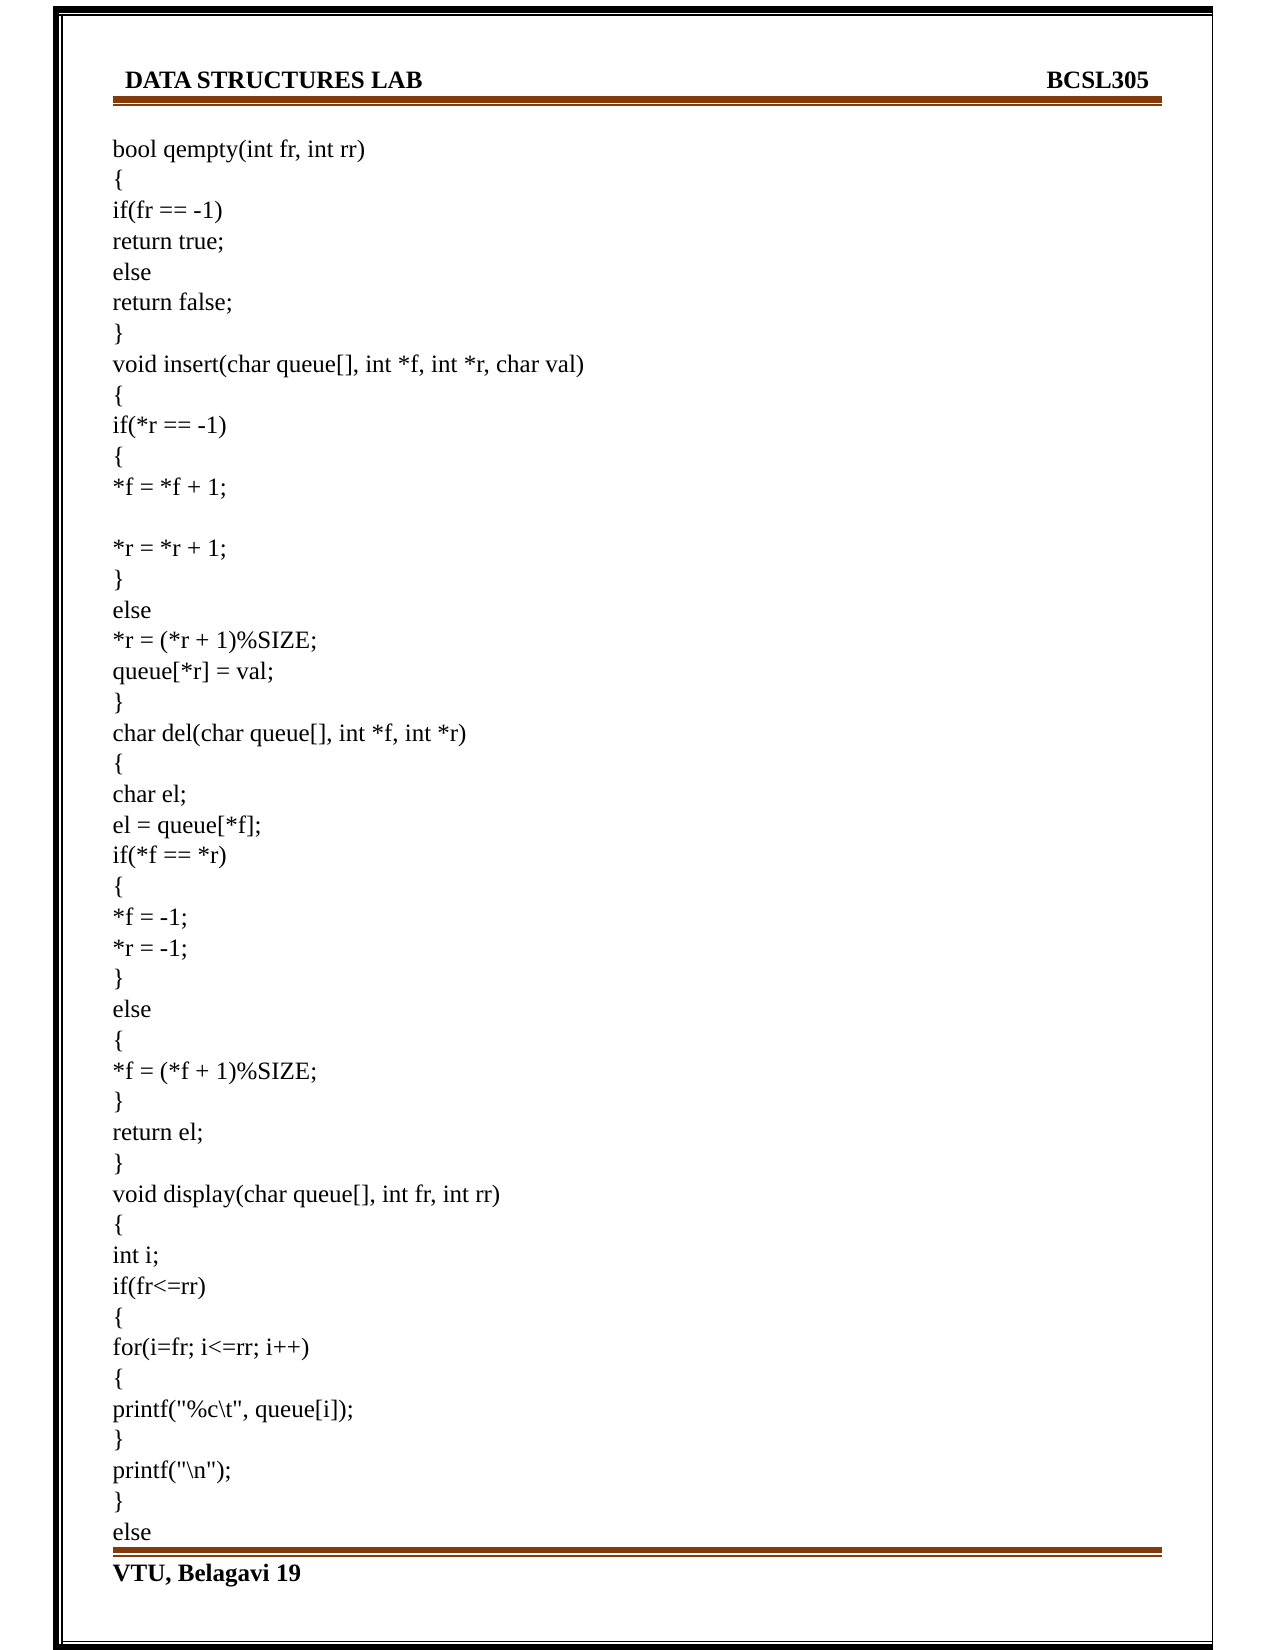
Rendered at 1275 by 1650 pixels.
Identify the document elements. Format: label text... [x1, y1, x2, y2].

text *f = *f + 1; [112, 472, 1162, 501]
text if(fr == -1) [112, 195, 1162, 224]
text printf("\n"); [112, 1455, 1162, 1484]
text if(*f == *r) [112, 841, 1162, 869]
text } [112, 1148, 1162, 1177]
text { [112, 1025, 1162, 1054]
text *f = (*f + 1)%SIZE; [112, 1056, 1162, 1084]
text *r = -1; [112, 933, 1162, 962]
text *r = (*r + 1)%SIZE; [112, 626, 1162, 654]
text } [112, 963, 1162, 992]
text } [112, 1424, 1162, 1453]
text else [112, 595, 1162, 623]
text for(i=fr; i<=rr; i++) [112, 1332, 1162, 1361]
text { [112, 441, 1162, 470]
text } [112, 318, 1162, 347]
text } [112, 687, 1162, 716]
text { [112, 871, 1162, 900]
text *f = -1; [112, 902, 1162, 931]
text *r = *r + 1; [112, 533, 1162, 562]
text { [112, 748, 1162, 777]
text if(fr<=rr) [112, 1271, 1162, 1299]
text } [112, 564, 1162, 593]
text char el; [112, 779, 1162, 808]
text { [112, 164, 1162, 193]
text if(*r == -1) [112, 410, 1162, 439]
text queue[*r] = val; [112, 656, 1162, 685]
text { [112, 1209, 1162, 1238]
text else [112, 257, 1162, 286]
text else [112, 994, 1162, 1023]
text return true; [112, 226, 1162, 255]
text return el; [112, 1117, 1162, 1146]
text else [112, 1517, 1162, 1545]
text bool qempty(int fr, int rr) [112, 134, 1162, 163]
text void insert(char queue[], int *f, int *r, char val) [112, 349, 1162, 378]
text void display(char queue[], int fr, int rr) [112, 1179, 1162, 1207]
text int i; [112, 1240, 1162, 1269]
text el = queue[*f]; [112, 810, 1162, 839]
text } [112, 1086, 1162, 1115]
text { [112, 380, 1162, 408]
text printf("%c\t", queue[i]); [112, 1394, 1162, 1422]
text { [112, 1302, 1162, 1330]
text { [112, 1363, 1162, 1392]
text return false; [112, 287, 1162, 316]
text } [112, 1486, 1162, 1515]
text char del(char queue[], int *f, int *r) [112, 718, 1162, 746]
